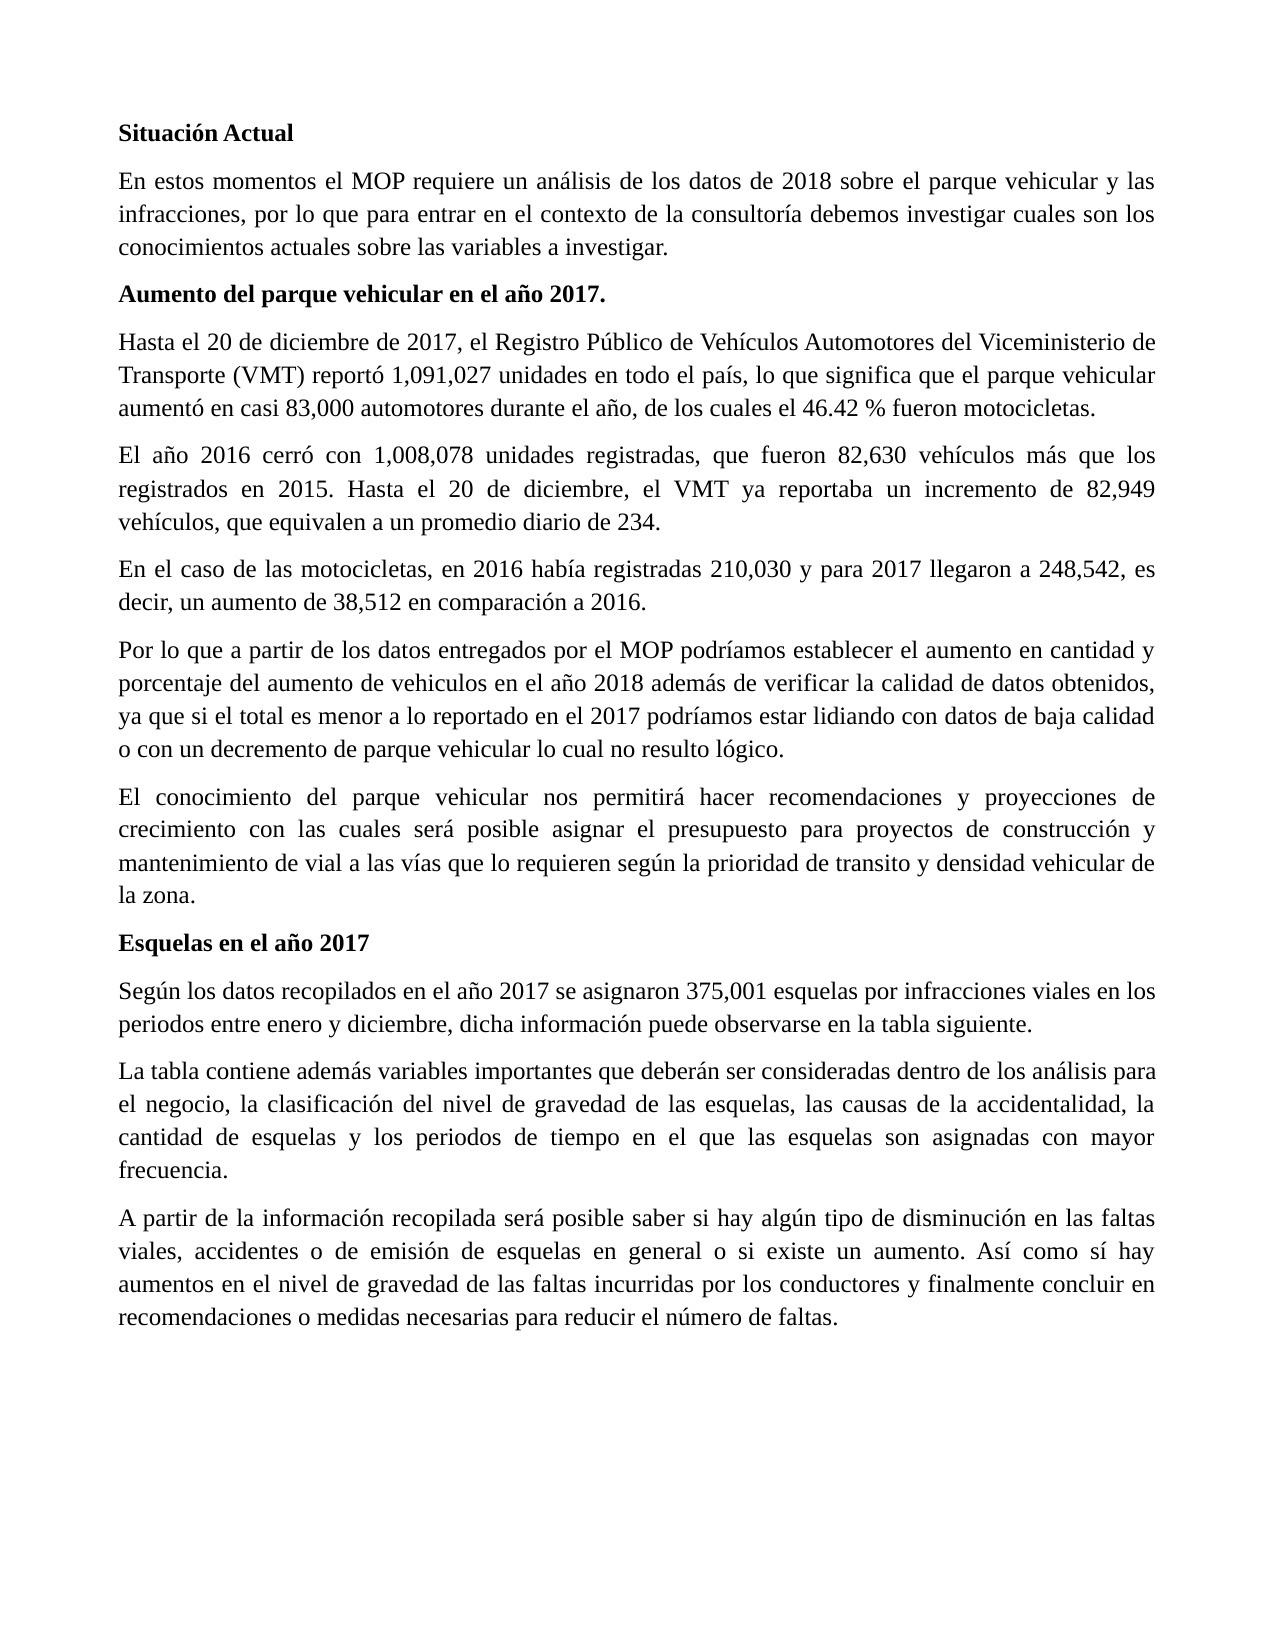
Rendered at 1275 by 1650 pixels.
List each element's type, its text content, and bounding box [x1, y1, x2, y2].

text En estos momentos el MOP requiere un análisis de los datos de 2018 sobre el parque vehicular y las infracciones, por lo que para entrar en el contexto de la consultoría debemos investigar cuales son los conocimientos actuales sobre las variables a investigar. [118, 166, 1157, 261]
text El año 2016 cerró con 1,008,078 unidades registradas, que fueron 82,630 vehículos más que los registrados en 2015. Hasta el 20 de diciembre, el VMT ya reportaba un incremento de 82,949 vehículos, que equivalen a un promedio diario de 234. [118, 441, 1157, 535]
text El conocimiento del parque vehicular nos permitirá hacer recomendaciones y proyecciones de crecimiento con las cuales será posible asignar el presupuesto para proyectos de construcción y mantenimiento de vial a las vías que lo requieren según la prioridad de transito y densidad vehicular de la zona. [118, 782, 1157, 909]
text Hasta el 20 de diciembre de 2017, el Registro Público de Vehículos Automotores del Viceministerio de Transporte (VMT) reportó 1,091,027 unidades en todo el país, lo que significa que el parque vehicular aumentó en casi 83,000 automotores durante el año, de los cuales el 46.42 % fueron motocicletas. [118, 327, 1157, 422]
text Situación Actual [118, 118, 1157, 147]
text Por lo que a partir de los datos entregados por el MOP podríamos establecer el aumento en cantidad y porcentaje del aumento de vehiculos en el año 2018 además de verificar la calidad de datos obtenidos, ya que si el total es menor a lo reportado en el 2017 podríamos estar lidiando con datos de baja calidad o con un decremento de parque vehicular lo cual no resulto lógico. [118, 635, 1157, 763]
text A partir de la información recopilada será posible saber si hay algún tipo de disminución en las faltas viales, accidentes o de emisión de esquelas en general o si existe un aumento. Así como sí hay aumentos en el nivel de gravedad de las faltas incurridas por los conductores y finalmente concluir en recomendaciones o medidas necesarias para reducir el número de faltas. [118, 1203, 1157, 1331]
text Según los datos recopilados en el año 2017 se asignaron 375,001 esquelas por infracciones viales en los periodos entre enero y diciembre, dicha información puede observarse en la tabla siguiente. [118, 976, 1157, 1038]
text En el caso de las motocicletas, en 2016 había registradas 210,030 y para 2017 llegaron a 248,542, es decir, un aumento de 38,512 en comparación a 2016. [118, 554, 1157, 616]
text Esquelas en el año 2017 [118, 928, 1157, 957]
text Aumento del parque vehicular en el año 2017. [118, 279, 1157, 308]
text La tabla contiene además variables importantes que deberán ser consideradas dentro de los análisis para el negocio, la clasificación del nivel de gravedad de las esquelas, las causas de la accidentalidad, la cantidad de esquelas y los periodos de tiempo en el que las esquelas son asignadas con mayor frecuencia. [118, 1056, 1157, 1184]
